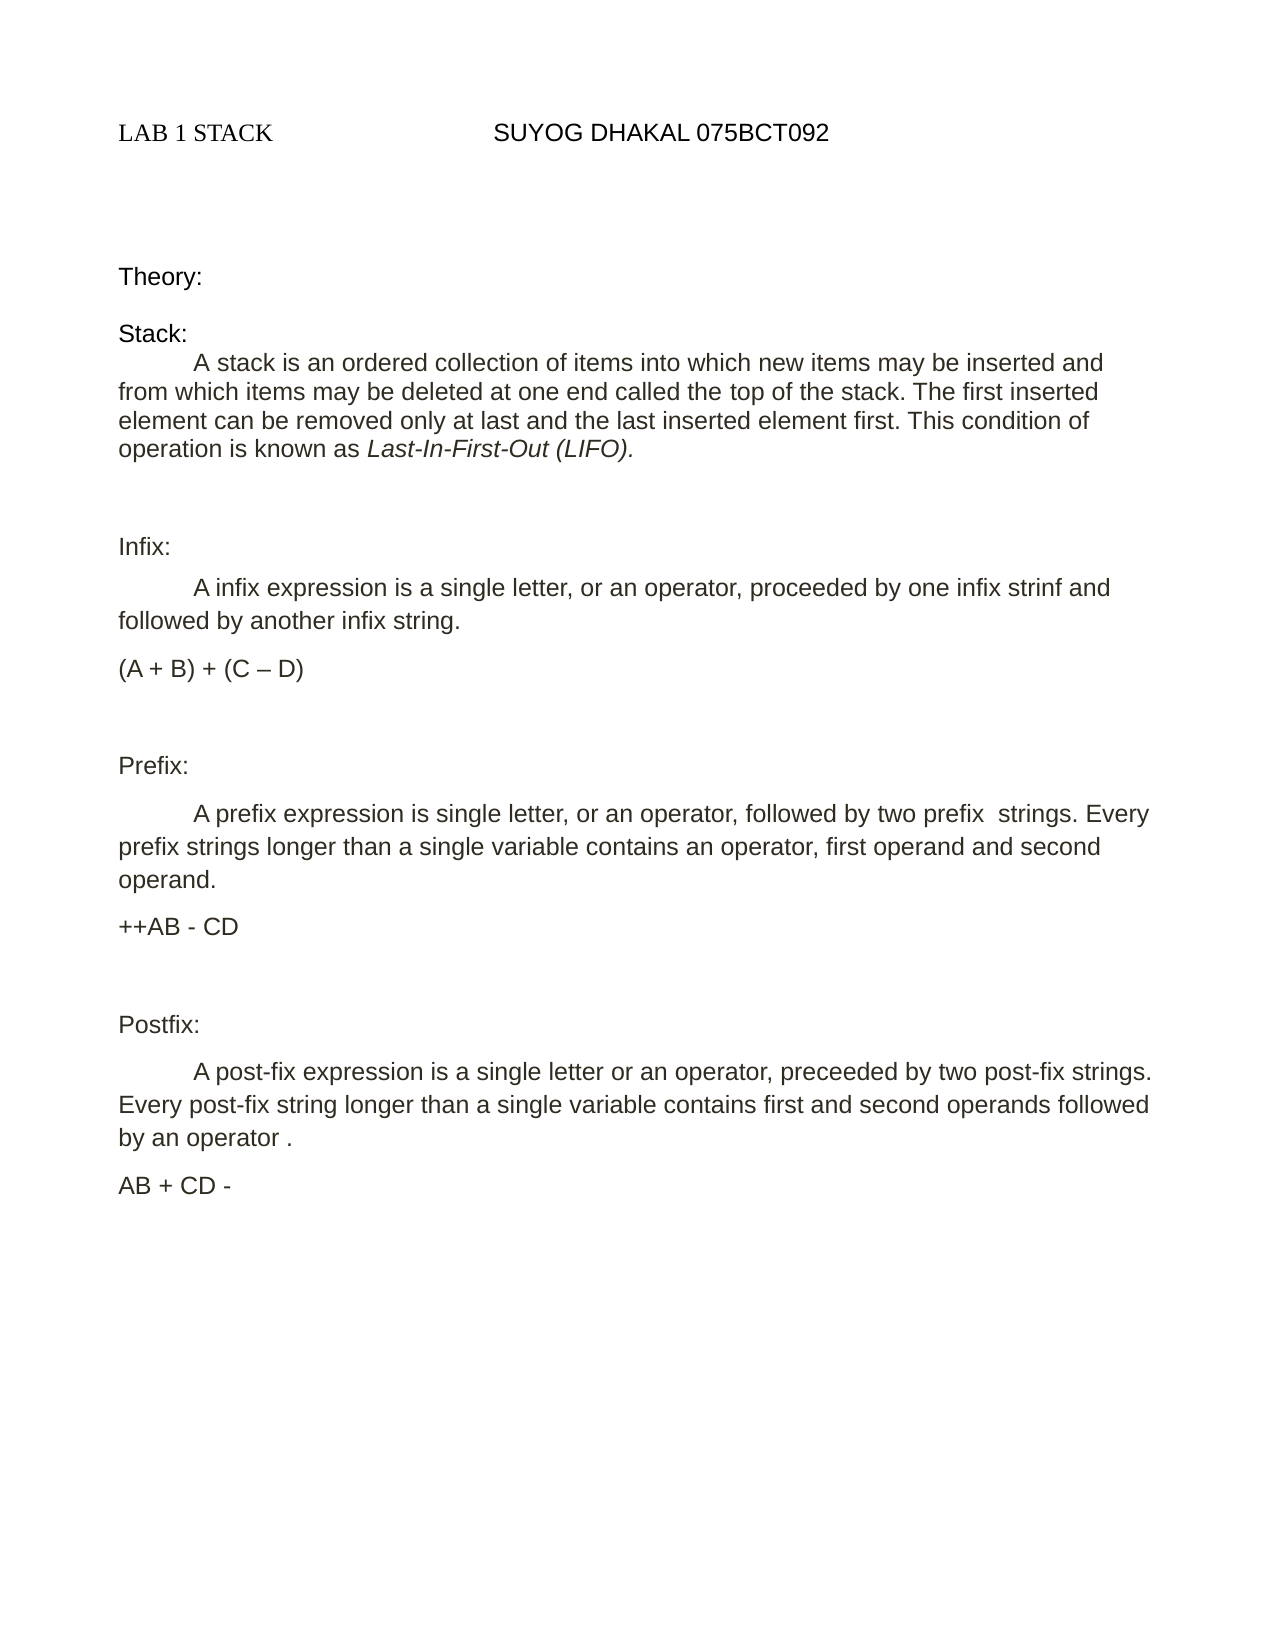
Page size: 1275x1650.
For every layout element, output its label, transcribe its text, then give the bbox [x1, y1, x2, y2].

text AB + CD - [118, 1171, 1157, 1199]
text ++AB - CD [118, 912, 1157, 941]
text A prefix expression is single letter, or an operator, followed by two prefix strings. Every prefix strings longer than a single variable contains an operator, first operand and second operand. [118, 798, 1157, 893]
text A stack is an ordered collection of items into which new items may be inserted and from which items may be deleted at one end called the top of the stack. The first inserted element can be removed only at last and the last inserted element first. This condition of operation is known as Last-In-First-Out (LIFO). [118, 348, 1157, 463]
subtitle Infix: [118, 532, 1157, 560]
text A infix expression is a single letter, or an operator, proceeded by one infix strinf and followed by another infix string. [118, 573, 1157, 635]
text Theory: [118, 262, 1157, 291]
text Postfix: [118, 1009, 1157, 1038]
text LAB 1 STACK SUYOG DHAKAL 075BCT092 [118, 118, 1157, 147]
text (A + B) + (C – D) [118, 653, 1157, 682]
text Prefix: [118, 751, 1157, 780]
text A post-fix expression is a single letter or an operator, preceeded by two post-fix strings. Every post-fix string longer than a single variable contains first and second operands followed by an operator . [118, 1057, 1157, 1152]
text Stack: [118, 319, 1157, 348]
